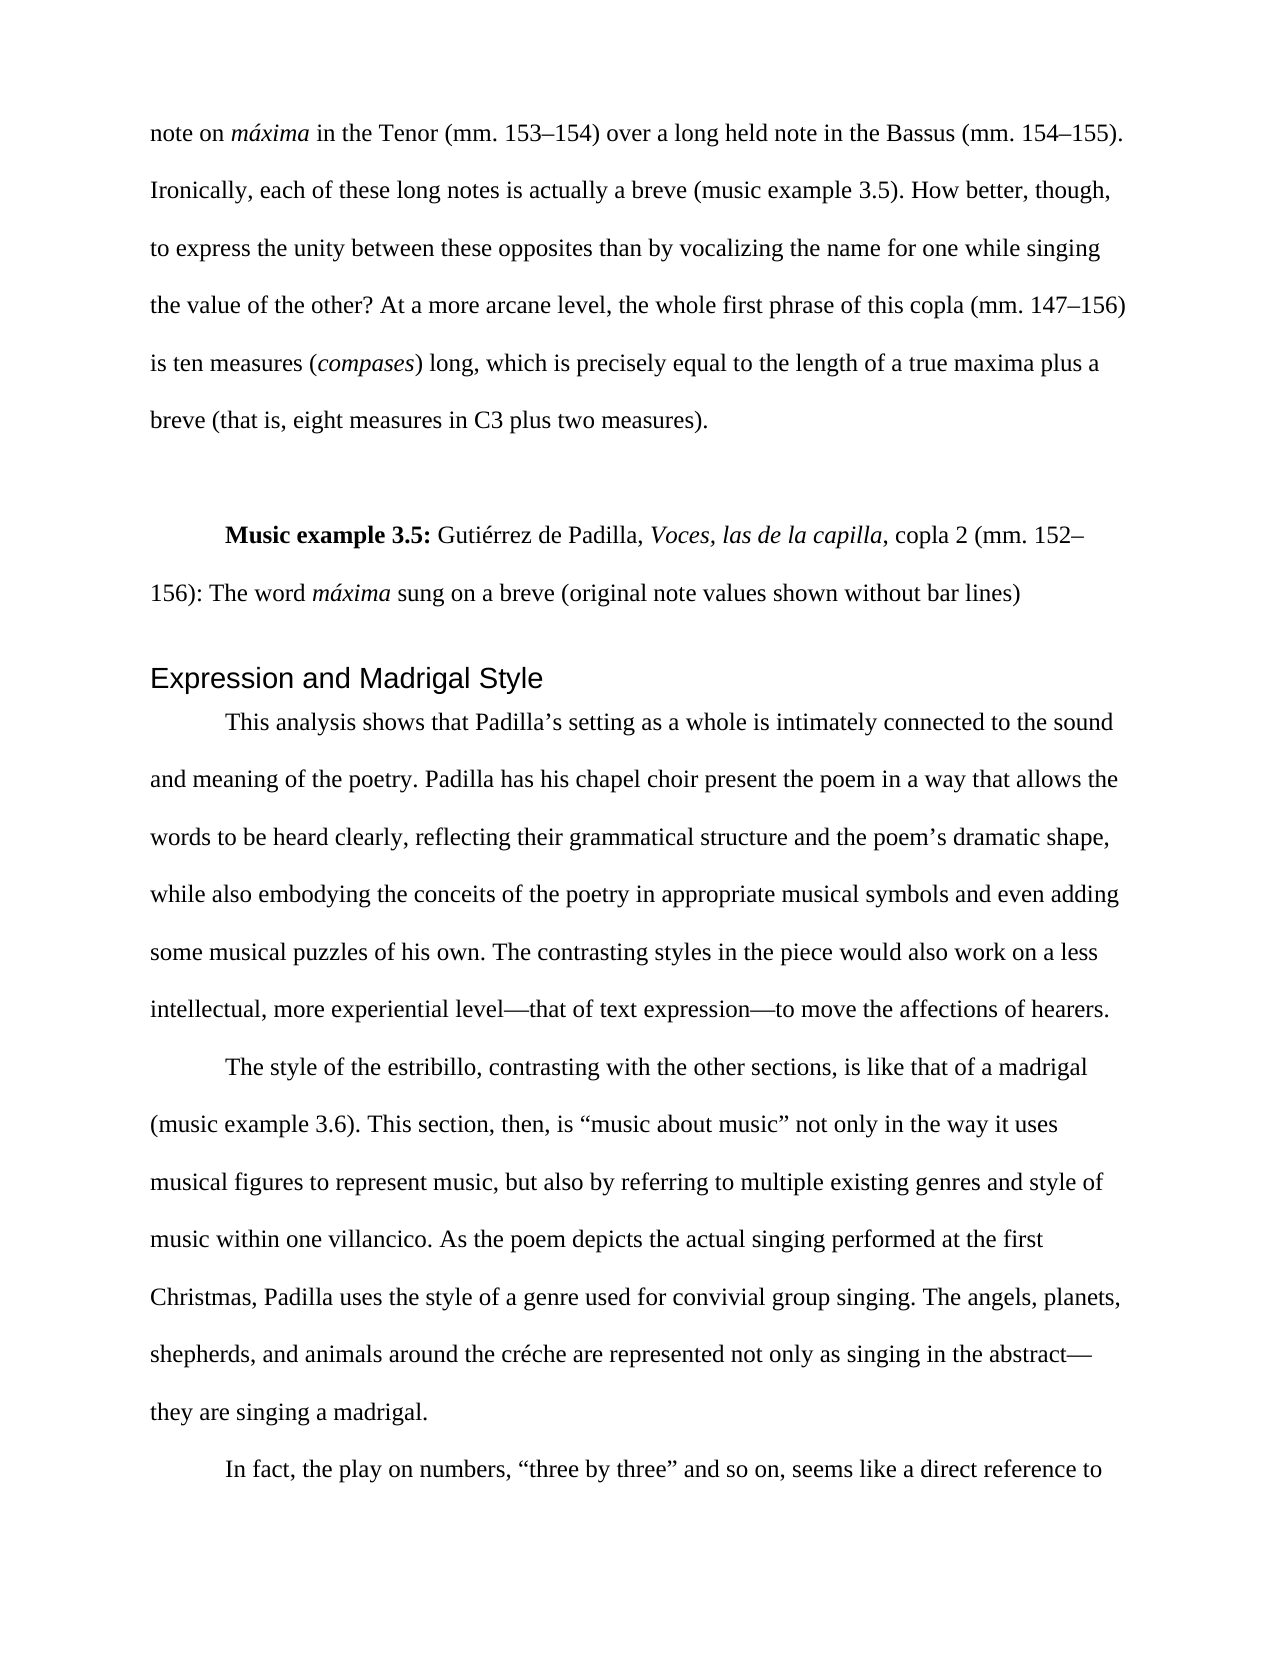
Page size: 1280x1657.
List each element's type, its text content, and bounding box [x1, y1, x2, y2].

subtitle Expression and Madrigal Style [150, 661, 1130, 694]
text The style of the estribillo, contrasting with the other sections, is like that of a madrigal (music example 3.6). This section, then, is “music about music” not only in the way it uses musical figures to represent music, but also by referring to multiple existing genres and style of music within one villancico. As the poem depicts the actual singing performed at the first Christmas, Padilla uses the style of a genre used for convivial group singing. The angels, planets, shepherds, and animals around the créche are represented not only as singing in the abstract—they are singing a madrigal. [150, 1052, 1130, 1425]
text note on máxima in the Tenor (mm. 153–154) over a long held note in the Bassus (mm. 154–155). Ironically, each of these long notes is actually a breve (music example 3.5). How better, though, to express the unity between these opposites than by vocalizing the name for one while singing the value of the other? At a more arcane level, the whole first phrase of this copla (mm. 147–156) is ten measures (compases) long, which is precisely equal to the length of a true maxima plus a breve (that is, eight measures in C3 plus two measures). [150, 118, 1130, 434]
text Music example 3.5: Gutiérrez de Padilla, Voces, las de la capilla, copla 2 (mm. 152–156): The word máxima sung on a breve (original note values shown without bar lines) [150, 521, 1130, 607]
text In fact, the play on numbers, “three by three” and so on, seems like a direct reference to [150, 1454, 1130, 1483]
text This analysis shows that Padilla’s setting as a whole is intimately connected to the sound and meaning of the poetry. Padilla has his chapel choir present the poem in a way that allows the words to be heard clearly, reflecting their grammatical structure and the poem’s dramatic shape, while also embodying the conceits of the poetry in appropriate musical symbols and even adding some musical puzzles of his own. The contrasting styles in the piece would also work on a less intellectual, more experiential level—that of text expression—to move the affections of hearers. [150, 707, 1130, 1023]
